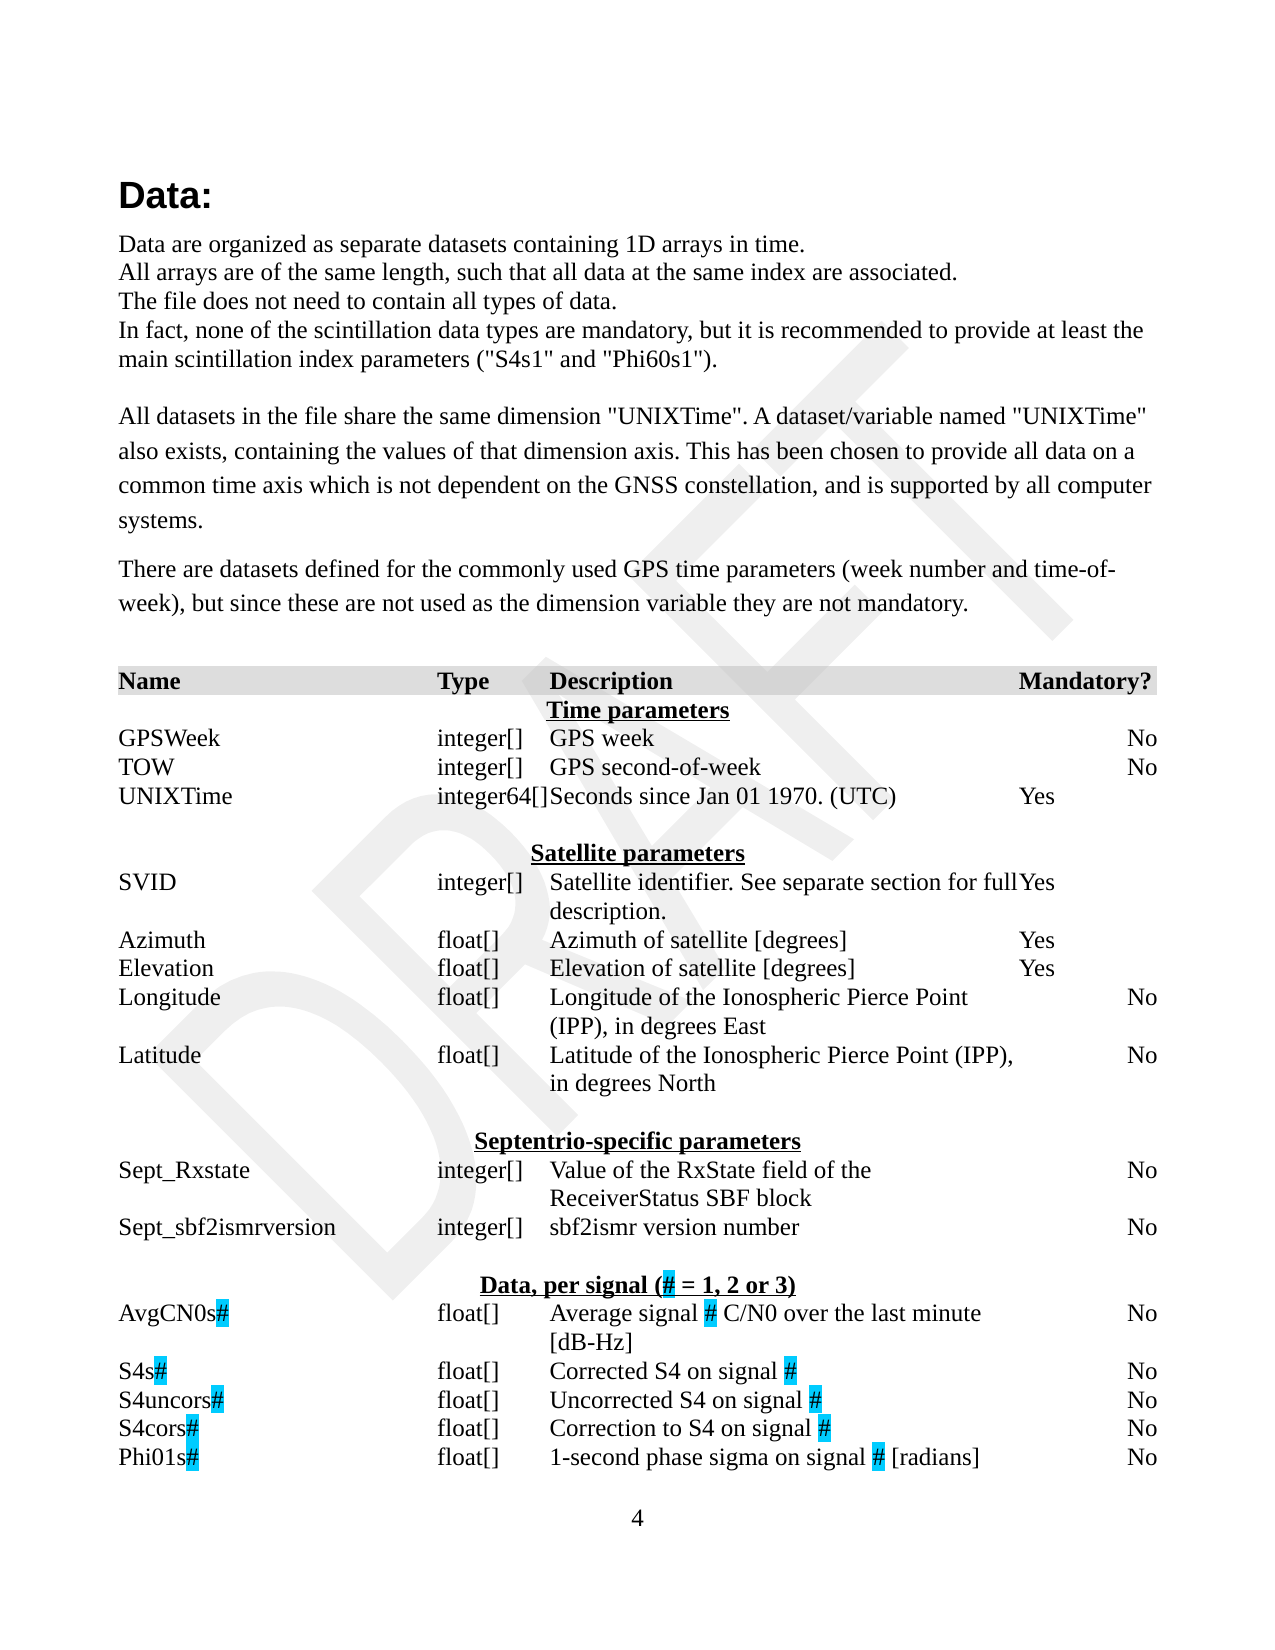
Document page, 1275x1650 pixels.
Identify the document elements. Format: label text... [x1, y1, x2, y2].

table_cell GPS week [579, 724, 650, 752]
table_cell Latitude of the Ionospheric Pierce Point (IPP), in degrees North [549, 1040, 1018, 1097]
table_cell Elevation of satellite [degrees] [713, 954, 1018, 982]
table_cell Seconds since Jan 01 1970. (UTC) [758, 781, 861, 810]
table_cell TOW [118, 752, 437, 781]
table_cell No [1019, 1385, 1157, 1413]
table_cell Seconds since Jan 01 1970. (UTC) [878, 781, 1018, 810]
table_cell Yes [1019, 781, 1157, 810]
table_cell Satellite identifier. See separate section for full description. [672, 867, 1018, 925]
table_cell AvgCN0s# [118, 1299, 437, 1356]
table_cell Corrected S4 on signal # [549, 1356, 1018, 1385]
table_cell GPS second-of-week [709, 752, 832, 781]
table_cell Sept_sbf2ismrversion [348, 1212, 426, 1241]
table_cell Latitude [403, 1040, 437, 1079]
table_cell integer[] [437, 724, 549, 752]
table_cell Time parameters [118, 695, 545, 723]
table_cell Elevation of satellite [degrees] [580, 954, 697, 982]
table_cell float[] [437, 1414, 549, 1442]
table_cell integer[] [454, 1212, 549, 1241]
table_cell integer[] [437, 752, 549, 781]
table_cell No [1019, 1356, 1157, 1385]
table_cell Latitude [196, 1040, 410, 1097]
table_cell Data, per signal (# = 1, 2 or 3) [397, 1270, 1157, 1298]
table_cell [1019, 1097, 1157, 1126]
table_cell No [1019, 982, 1157, 1040]
table_cell Sept_Rxstate [118, 1155, 303, 1212]
table_cell Satellite parameters [390, 839, 500, 867]
table_cell float[] [437, 925, 509, 953]
table_cell S4cors# [118, 1414, 437, 1442]
table_cell No [1019, 1442, 1157, 1471]
table_cell No [1019, 1040, 1157, 1097]
text There are datasets defined for the commonly used GPS time parameters (week number and time-of-week), but since these are not used as the dimension variable they are not mandatory. [1009, 554, 1157, 617]
table_cell GPS week [662, 724, 803, 752]
table_cell S4s# [118, 1356, 437, 1385]
text In fact, none of the scintillation data types are mandatory, but it is recommended to provide at least the main scintillation index parameters ("S4s1" and "Phi60s1"). [118, 315, 1157, 372]
table_cell Yes [1019, 925, 1157, 953]
table_cell float[] [437, 1299, 549, 1356]
table_cell [118, 1270, 389, 1298]
table_cell float[] [509, 965, 549, 982]
table_cell UNIXTime [118, 781, 437, 810]
table_cell No [1019, 1212, 1157, 1241]
table_cell Uncorrected S4 on signal # [549, 1385, 1018, 1413]
table_cell Septentrio-specific parameters [465, 1126, 1157, 1155]
table_cell Azimuth of satellite [degrees] [549, 925, 680, 953]
table_cell Latitude [118, 1040, 188, 1097]
table_cell integer[] [437, 867, 515, 925]
table_cell [419, 954, 437, 972]
table_cell integer[] [472, 1155, 549, 1212]
table_cell [323, 982, 437, 1040]
table_cell [217, 1007, 355, 1040]
table_cell [1019, 1241, 1157, 1270]
table_cell [233, 1097, 428, 1126]
table_cell GPSWeek [118, 724, 437, 752]
table_cell [437, 1241, 549, 1270]
text All datasets in the file share the same dimension "UNIXTime". A dataset/variable named "UNIXTime" also exists, containing the values of that dimension axis. This has been chosen to provide all data on a common time axis which is not dependent on the GNSS constellation, and is supported by all computer systems. [118, 401, 943, 533]
table_cell GPS second-of-week [549, 752, 579, 781]
table_cell integer[] [538, 867, 549, 894]
table_cell [631, 810, 686, 838]
table_cell integer64[] [437, 781, 549, 810]
text There are datasets defined for the commonly used GPS time parameters (week number and time-of-week), but since these are not used as the dimension variable they are not mandatory. [677, 554, 1027, 617]
text There are datasets defined for the commonly used GPS time parameters (week number and time-of-week), but since these are not used as the dimension variable they are not mandatory. [118, 554, 668, 617]
table_cell [549, 1241, 1018, 1270]
table_cell Elevation [118, 954, 401, 982]
table_cell [361, 867, 437, 925]
table_cell S4uncors# [118, 1385, 437, 1413]
table_cell Satellite identifier. See separate section for full description. [549, 867, 664, 925]
table_cell Satellite parameters [519, 839, 624, 863]
table_cell [377, 1241, 397, 1251]
table_cell [562, 1097, 1018, 1126]
table_cell GPS week [821, 724, 1018, 752]
table_cell [262, 1126, 438, 1155]
table_cell [118, 1241, 361, 1270]
table_cell [118, 1126, 246, 1155]
table_cell [118, 1097, 217, 1126]
table_cell [422, 832, 437, 838]
text All arrays are of the same length, such that all data at the same index are associated. [118, 257, 1157, 286]
table_cell float[] [478, 982, 549, 1040]
table_cell Seconds since Jan 01 1970. (UTC) [614, 781, 709, 810]
table_cell [425, 1258, 437, 1270]
table_cell No [1019, 752, 1157, 781]
table_cell Satellite parameters [684, 839, 1157, 867]
table_cell [390, 925, 437, 953]
table_cell Time parameters [796, 695, 1157, 723]
table_cell Correction to S4 on signal # [549, 1414, 1018, 1442]
table_cell 1-second phase sigma on signal # [radians] [549, 1442, 1018, 1471]
table_cell Satellite parameters [118, 839, 362, 867]
table_cell Longitude [118, 982, 226, 1040]
table_cell [291, 1155, 437, 1212]
table_cell float[] [437, 1442, 549, 1471]
table_cell No [1019, 1299, 1157, 1356]
table_cell Yes [1019, 867, 1157, 925]
table_cell float[] [437, 1018, 459, 1040]
table_cell Average signal # C/N0 over the last minute [dB-Hz] [549, 1299, 1018, 1356]
table_cell GPS second-of-week [849, 752, 1018, 781]
table_cell No [1019, 1155, 1157, 1212]
table_cell [549, 810, 613, 838]
table_cell Time parameters [613, 695, 774, 723]
table_cell [486, 810, 549, 838]
text The file does not need to contain all types of data. [118, 286, 1157, 315]
text Data are organized as separate datasets containing 1D arrays in time. [118, 229, 1157, 257]
table_cell Azimuth of satellite [degrees] [700, 925, 1018, 953]
table_cell Yes [1019, 954, 1157, 982]
table_cell [449, 1097, 545, 1126]
table_cell [1019, 810, 1157, 838]
table_cell Phi01s# [118, 1442, 437, 1471]
table_cell [713, 810, 792, 838]
table_cell float[] [437, 1385, 549, 1413]
table_cell float[] [437, 954, 481, 982]
table_cell float[] [437, 1040, 516, 1097]
text All datasets in the file share the same dimension "UNIXTime". A dataset/variable named "UNIXTime" also exists, containing the values of that dimension axis. This has been chosen to provide all data on a common time axis which is not dependent on the GNSS constellation, and is supported by all computer systems. [856, 401, 1157, 533]
table_cell [807, 810, 1018, 838]
subtitle Data: [118, 173, 1157, 216]
table_cell GPS week [549, 729, 562, 752]
table_cell No [1019, 1414, 1157, 1442]
table_cell sbf2ismr version number [549, 1212, 1018, 1241]
table_cell GPS second-of-week [596, 752, 698, 781]
table_cell Value of the RxState field of the ReceiverStatus SBF block [549, 1155, 1018, 1212]
table_cell No [1019, 724, 1157, 752]
table_cell [118, 810, 391, 838]
table_cell Longitude of the Ionospheric Pierce Point (IPP), in degrees East [549, 982, 1018, 1040]
table_cell Sept_sbf2ismrversion [118, 1212, 332, 1241]
table_cell Azimuth [118, 925, 372, 953]
table_cell [437, 831, 467, 838]
table_cell float[] [437, 1356, 549, 1385]
table_cell [505, 1040, 549, 1084]
table_cell Seconds since Jan 01 1970. (UTC) [549, 781, 596, 810]
table_cell SVID [118, 867, 344, 925]
